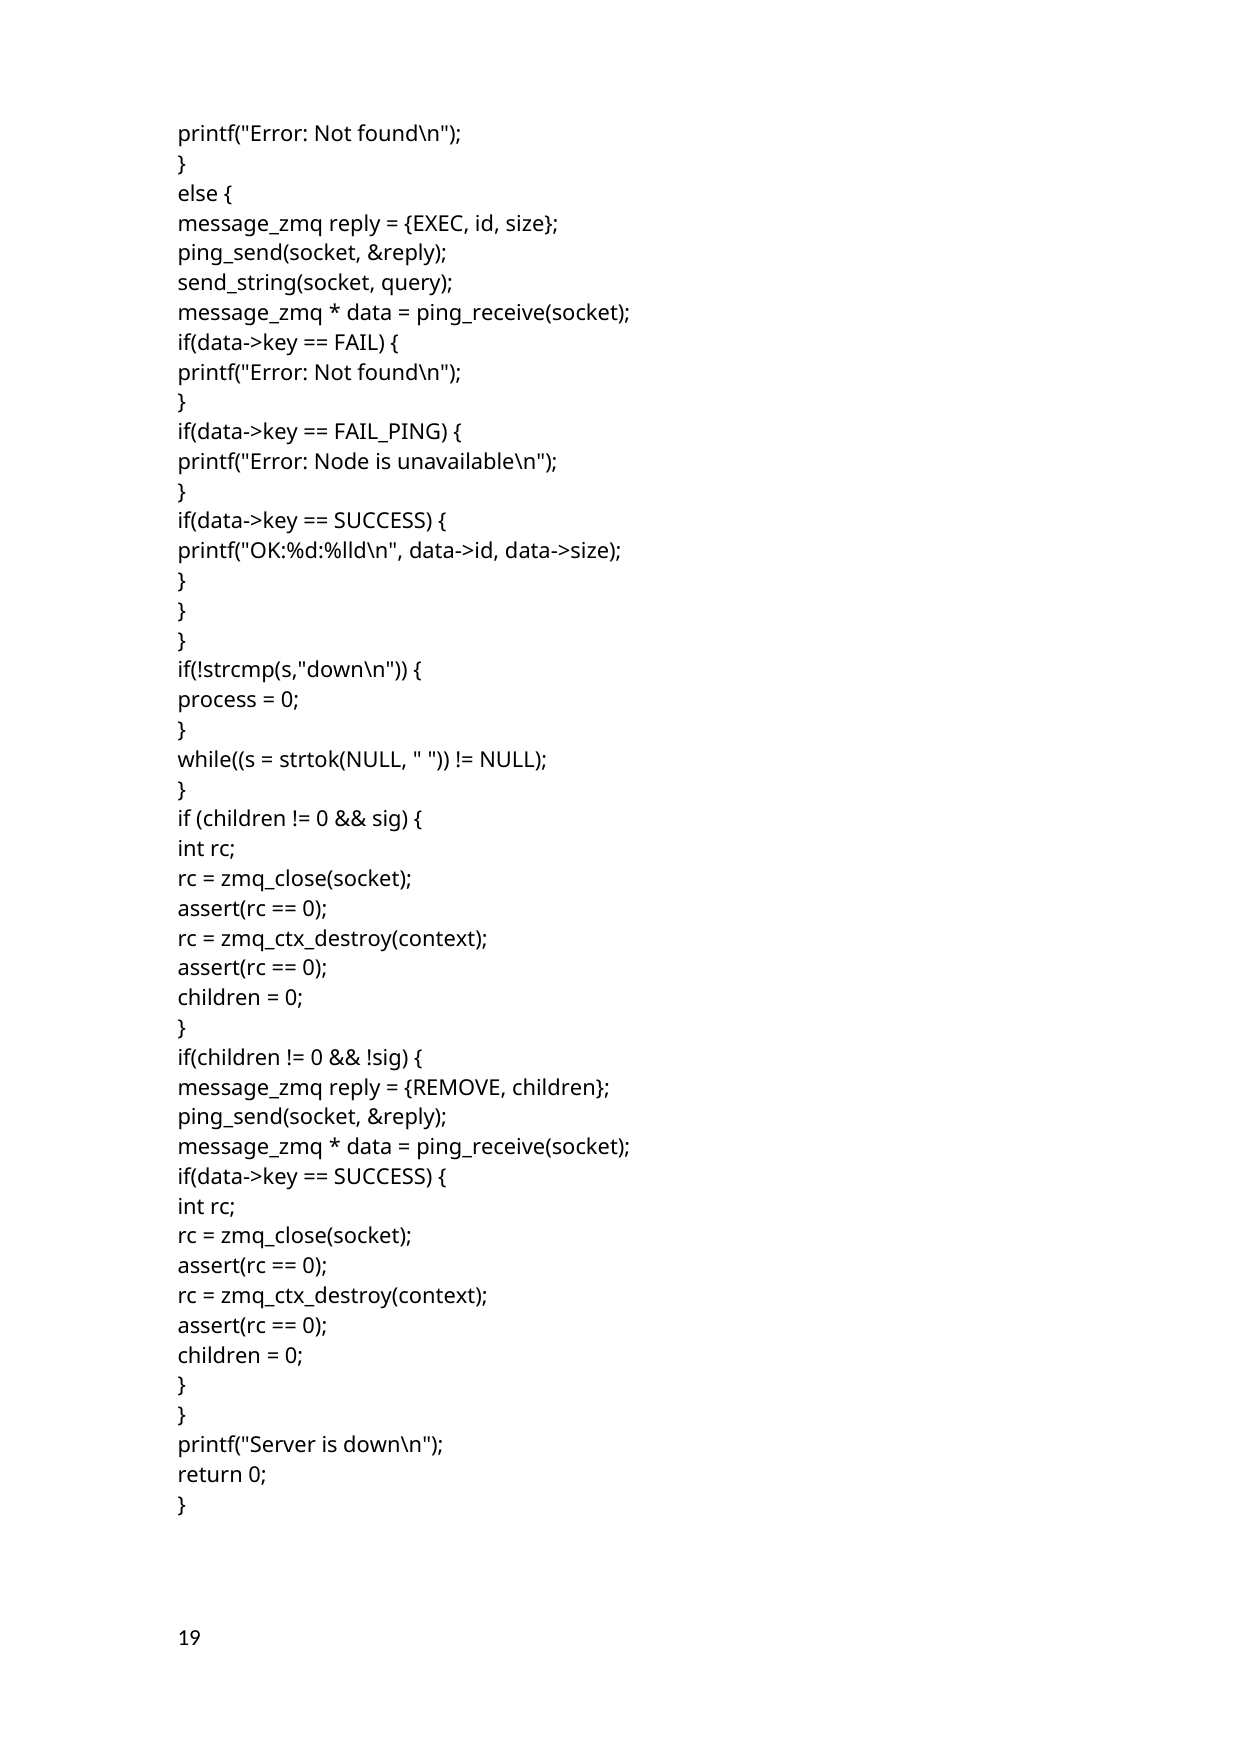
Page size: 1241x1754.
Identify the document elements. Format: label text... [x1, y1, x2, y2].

text if(data->key == SUCCESS) { [177, 505, 1152, 535]
text message_zmq * data = ping_receive(socket); [177, 297, 1152, 327]
text } [177, 476, 1152, 505]
text } [177, 595, 1152, 624]
text printf("Error: Node is unavailable\n"); [177, 446, 1152, 476]
text printf("Error: Not found\n"); [177, 118, 1152, 148]
text send_string(socket, query); [177, 267, 1152, 297]
text rc = zmq_close(socket); [177, 1220, 1152, 1250]
text else { [177, 178, 1152, 207]
text int rc; [177, 1191, 1152, 1220]
text message_zmq reply = {EXEC, id, size}; [177, 207, 1152, 237]
text } [177, 714, 1152, 744]
text if(data->key == SUCCESS) { [177, 1161, 1152, 1191]
text assert(rc == 0); [177, 1250, 1152, 1280]
text printf("OK:%d:%lld\n", data->id, data->size); [177, 535, 1152, 565]
text ping_send(socket, &reply); [177, 1101, 1152, 1131]
text while((s = strtok(NULL, " ")) != NULL); [177, 744, 1152, 773]
text if(data->key == FAIL_PING) { [177, 416, 1152, 446]
text if(data->key == FAIL) { [177, 327, 1152, 356]
text } [177, 773, 1152, 803]
text assert(rc == 0); [177, 893, 1152, 922]
text if(!strcmp(s,"down\n")) { [177, 654, 1152, 684]
text } [177, 565, 1152, 595]
text } [177, 1399, 1152, 1429]
text } [177, 1369, 1152, 1399]
text return 0; [177, 1459, 1152, 1488]
text rc = zmq_ctx_destroy(context); [177, 922, 1152, 952]
text message_zmq reply = {REMOVE, children}; [177, 1071, 1152, 1101]
text printf("Error: Not found\n"); [177, 356, 1152, 386]
text children = 0; [177, 982, 1152, 1012]
text ping_send(socket, &reply); [177, 237, 1152, 267]
text rc = zmq_ctx_destroy(context); [177, 1280, 1152, 1310]
text if (children != 0 && sig) { [177, 803, 1152, 833]
text } [177, 1012, 1152, 1042]
text rc = zmq_close(socket); [177, 863, 1152, 893]
text } [177, 624, 1152, 654]
text children = 0; [177, 1339, 1152, 1369]
text } [177, 386, 1152, 416]
text if(children != 0 && !sig) { [177, 1042, 1152, 1071]
text int rc; [177, 833, 1152, 863]
text assert(rc == 0); [177, 952, 1152, 982]
text assert(rc == 0); [177, 1310, 1152, 1339]
text printf("Server is down\n"); [177, 1429, 1152, 1459]
text } [177, 1488, 1152, 1518]
text process = 0; [177, 684, 1152, 714]
text message_zmq * data = ping_receive(socket); [177, 1131, 1152, 1161]
text } [177, 148, 1152, 178]
